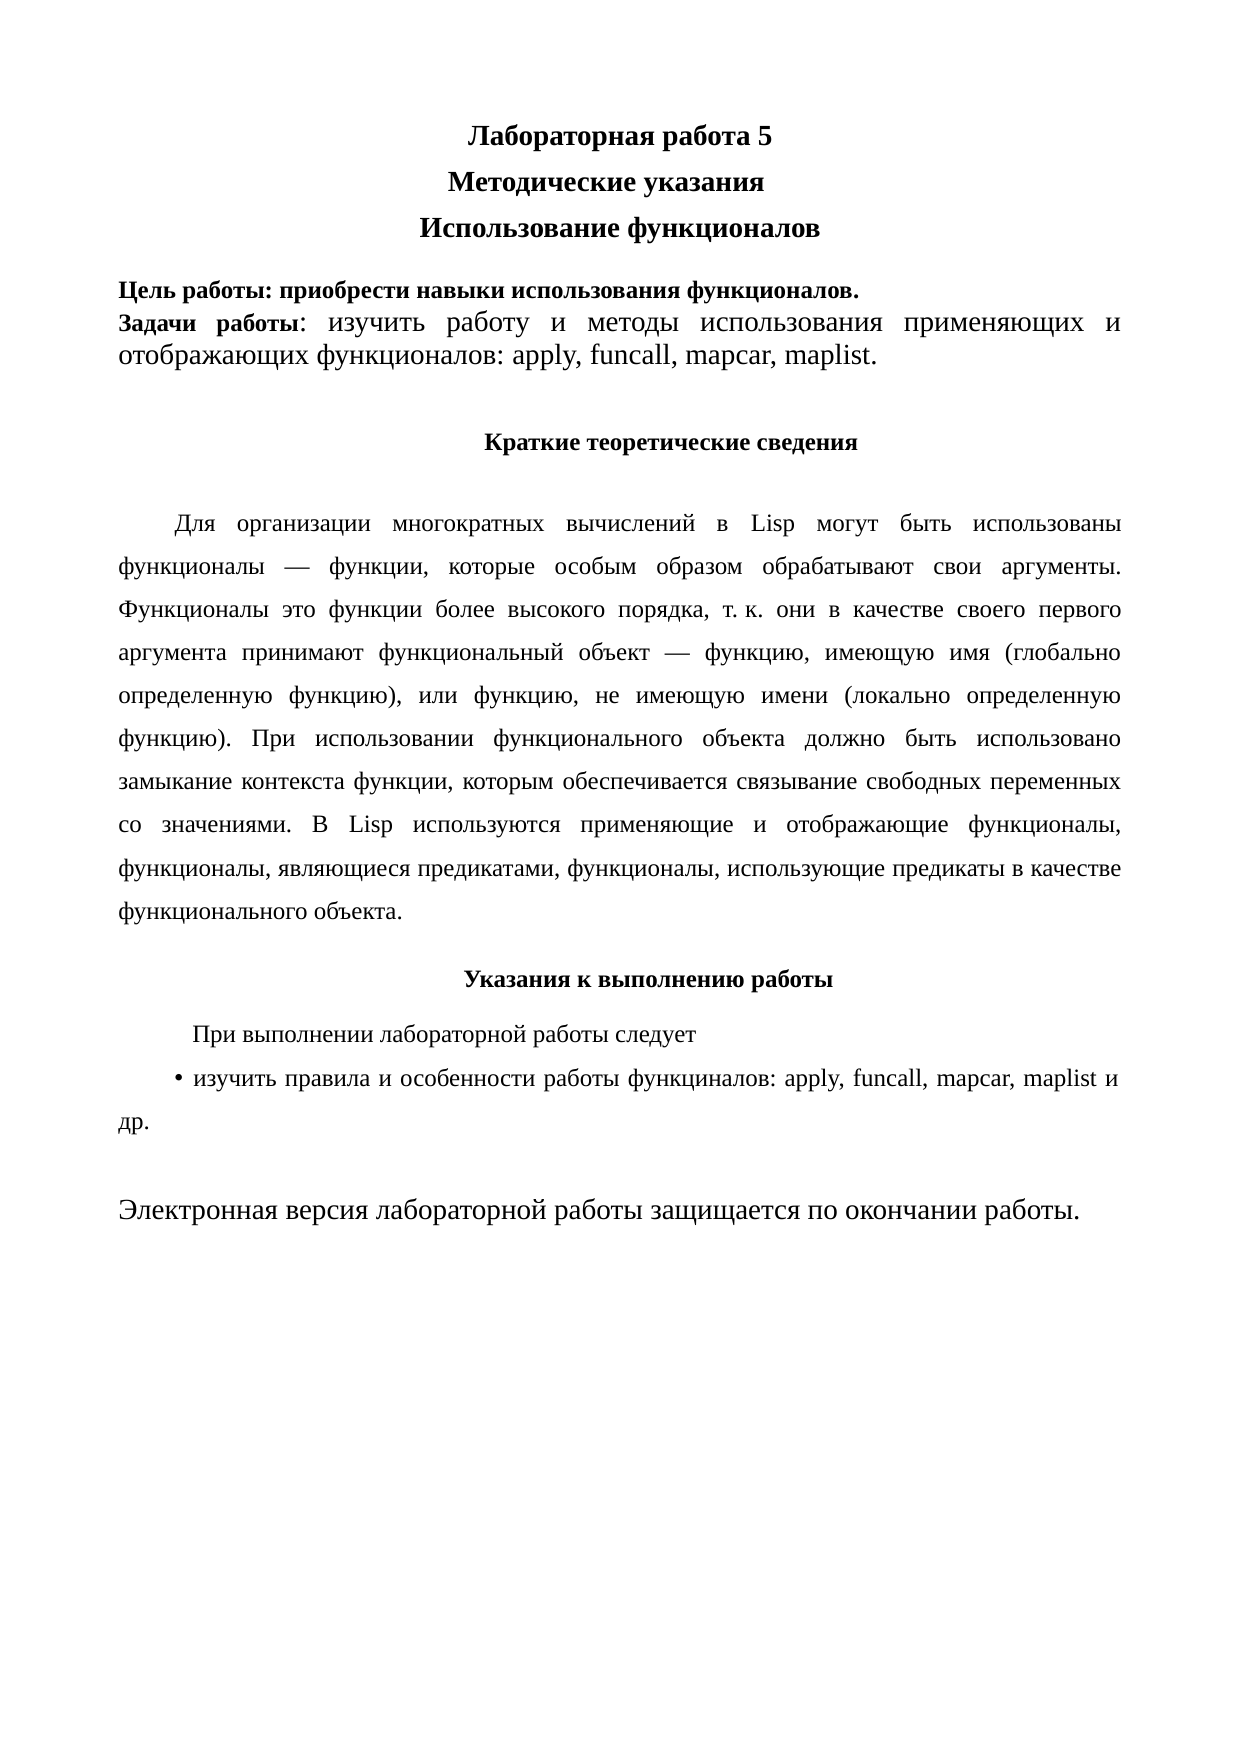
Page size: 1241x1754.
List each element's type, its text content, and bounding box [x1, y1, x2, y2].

text Цель работы: приобрести навыки использования функционалов. [118, 275, 1122, 304]
text При выполнении лабораторной работы следует [118, 1019, 1122, 1048]
text Краткие теоретические сведения [118, 427, 1168, 456]
text Использование функционалов [118, 210, 1122, 244]
text Электронная версия лабораторной работы защищается по окончании работы. [118, 1192, 1122, 1226]
list изучить правила и особенности работы функциналов: apply, funcall, mapcar, maplist и др. [118, 1063, 1119, 1134]
text Задачи работы: изучить работу и методы использования применяющих и отображающих функционалов: apply, funcall, mapcar, maplist. [118, 304, 1122, 371]
text Указания к выполнению работы [118, 964, 1122, 993]
text Лабораторная работа 5 [118, 118, 1122, 152]
subtitle Методические указания [44, 164, 1168, 198]
text Для организации многократных вычислений в Lisp могут быть использованы функционалы — функции, которые особым образом обрабатывают свои аргументы. Функционалы это функции более высокого порядка, т. к. они в качестве своего первого аргумента принимают функциональный объект — функцию, имеющую имя (глобально определенную функцию), или функцию, не имеющую имени (локально определенную функцию). При использовании функционального объекта должно быть использовано замыкание контекста функции, которым обеспечивается связывание свободных переменных со значениями. В Lisp используются применяющие и отображающие функционалы, функционалы, являющиеся предикатами, функционалы, использующие предикаты в качестве функционального объекта. [118, 508, 1122, 924]
